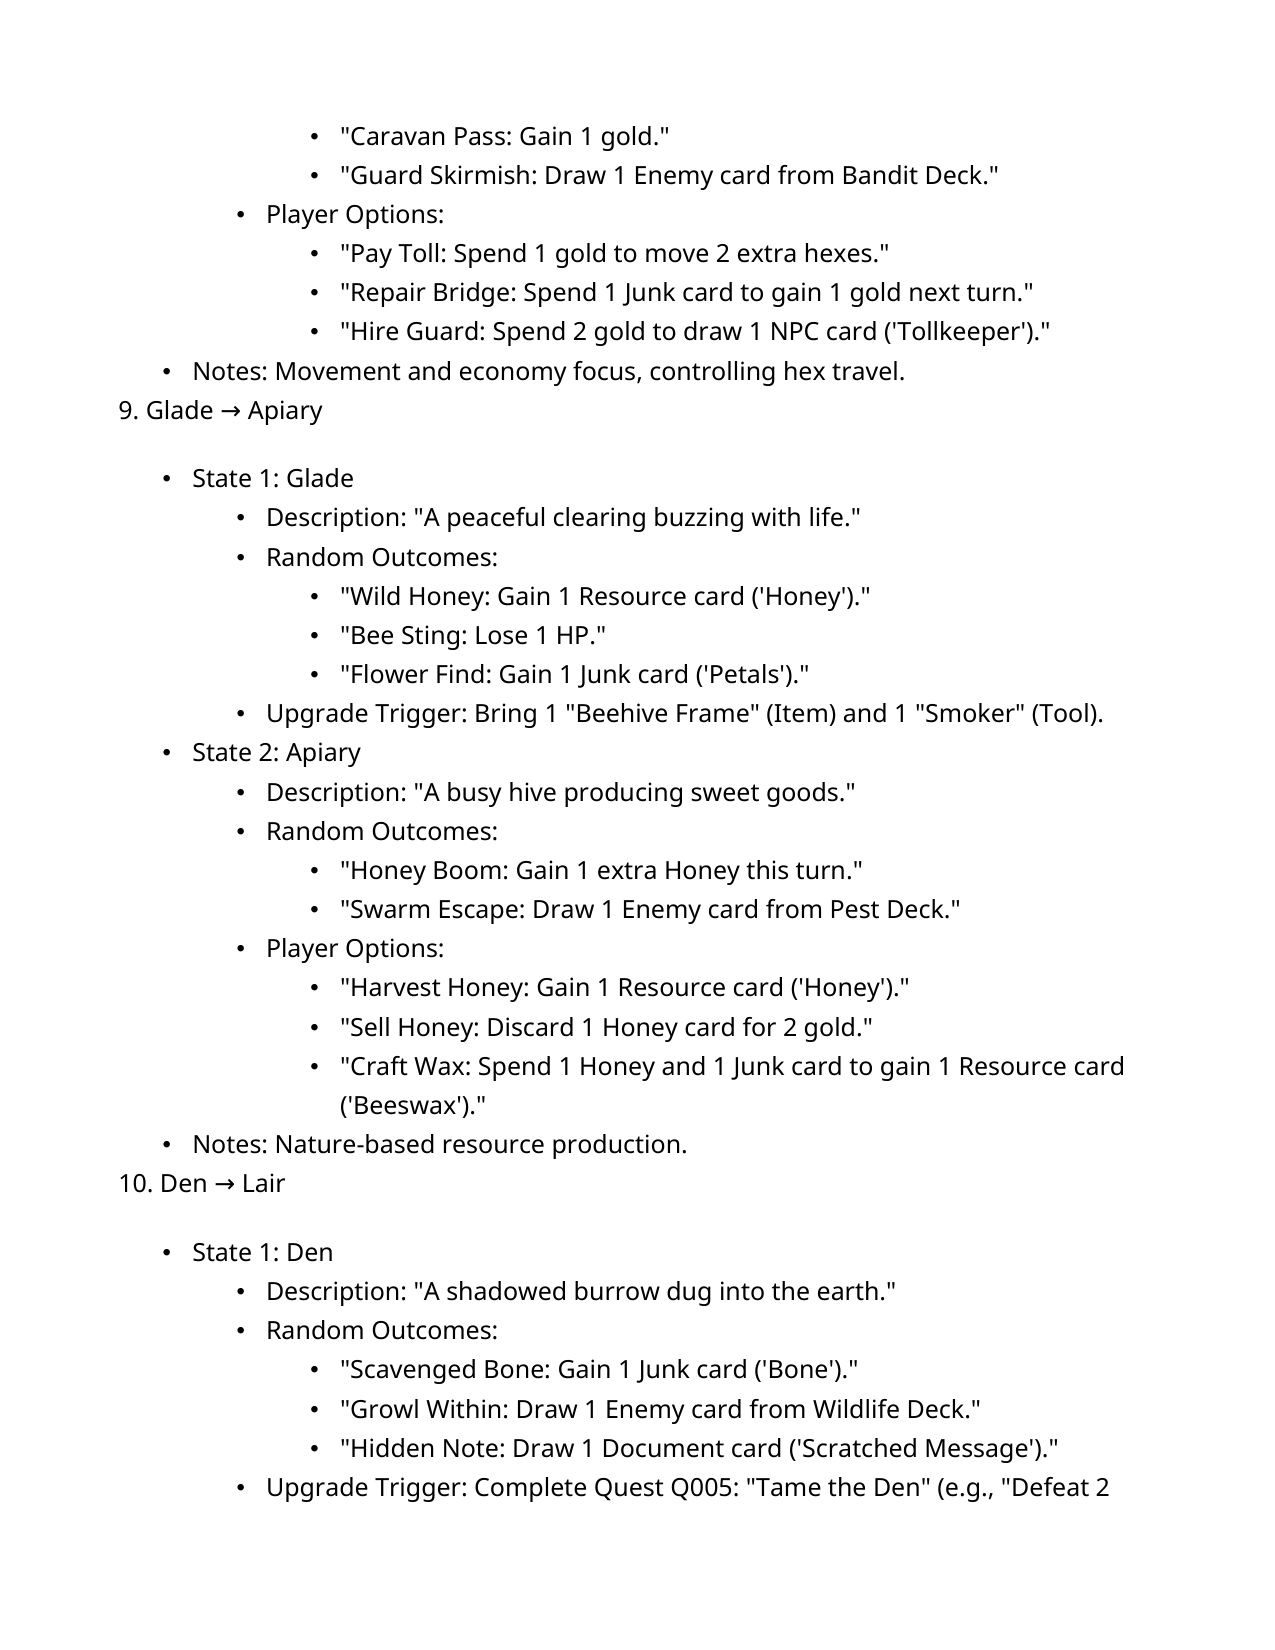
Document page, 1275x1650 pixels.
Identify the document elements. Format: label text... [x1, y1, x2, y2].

list Random Outcomes: [236, 813, 1157, 847]
list Description: "A busy hive producing sweet goods." [236, 774, 1157, 808]
list "Guard Skirmish: Draw 1 Enemy card from Bandit Deck." [310, 157, 1157, 191]
list "Flower Find: Gain 1 Junk card ('Petals')." [310, 657, 1157, 691]
list "Bee Sting: Lose 1 HP." [310, 618, 1157, 652]
list "Swarm Escape: Draw 1 Enemy card from Pest Deck." [310, 892, 1157, 926]
list "Scavenged Bone: Gain 1 Junk card ('Bone')." [310, 1352, 1157, 1386]
list "Hire Guard: Spend 2 gold to draw 1 NPC card ('Tollkeeper')." [310, 314, 1157, 348]
list "Pay Toll: Spend 1 gold to move 2 extra hexes." [310, 236, 1157, 270]
list "Hidden Note: Draw 1 Document card ('Scratched Message')." [310, 1430, 1157, 1464]
list Player Options: [236, 931, 1157, 965]
list Description: "A peaceful clearing buzzing with life." [236, 500, 1157, 534]
text 9. Glade → Apiary [118, 392, 1157, 426]
list "Honey Boom: Gain 1 extra Honey this turn." [310, 853, 1157, 887]
list Upgrade Trigger: Complete Quest Q005: "Tame the Den" (e.g., "Defeat 2 [236, 1469, 1157, 1504]
list "Growl Within: Draw 1 Enemy card from Wildlife Deck." [310, 1391, 1157, 1425]
list Random Outcomes: [236, 539, 1157, 573]
list Notes: Movement and economy focus, controlling hex travel. [162, 353, 1157, 387]
list Random Outcomes: [236, 1313, 1157, 1347]
list State 2: Apiary [162, 735, 1157, 769]
list "Caravan Pass: Gain 1 gold." [310, 118, 1157, 152]
list "Repair Bridge: Spend 1 Junk card to gain 1 gold next turn." [310, 275, 1157, 309]
list "Wild Honey: Gain 1 Resource card ('Honey')." [310, 578, 1157, 612]
list Upgrade Trigger: Bring 1 "Beehive Frame" (Item) and 1 "Smoker" (Tool). [236, 696, 1157, 730]
text 10. Den → Lair [118, 1166, 1157, 1200]
list State 1: Glade [162, 461, 1157, 495]
list Player Options: [236, 196, 1157, 231]
list "Craft Wax: Spend 1 Honey and 1 Junk card to gain 1 Resource card ('Beeswax')." [310, 1048, 1157, 1122]
list Description: "A shadowed burrow dug into the earth." [236, 1274, 1157, 1308]
list State 1: Den [162, 1234, 1157, 1269]
list Notes: Nature-based resource production. [162, 1127, 1157, 1161]
list "Sell Honey: Discard 1 Honey card for 2 gold." [310, 1009, 1157, 1043]
list "Harvest Honey: Gain 1 Resource card ('Honey')." [310, 970, 1157, 1004]
